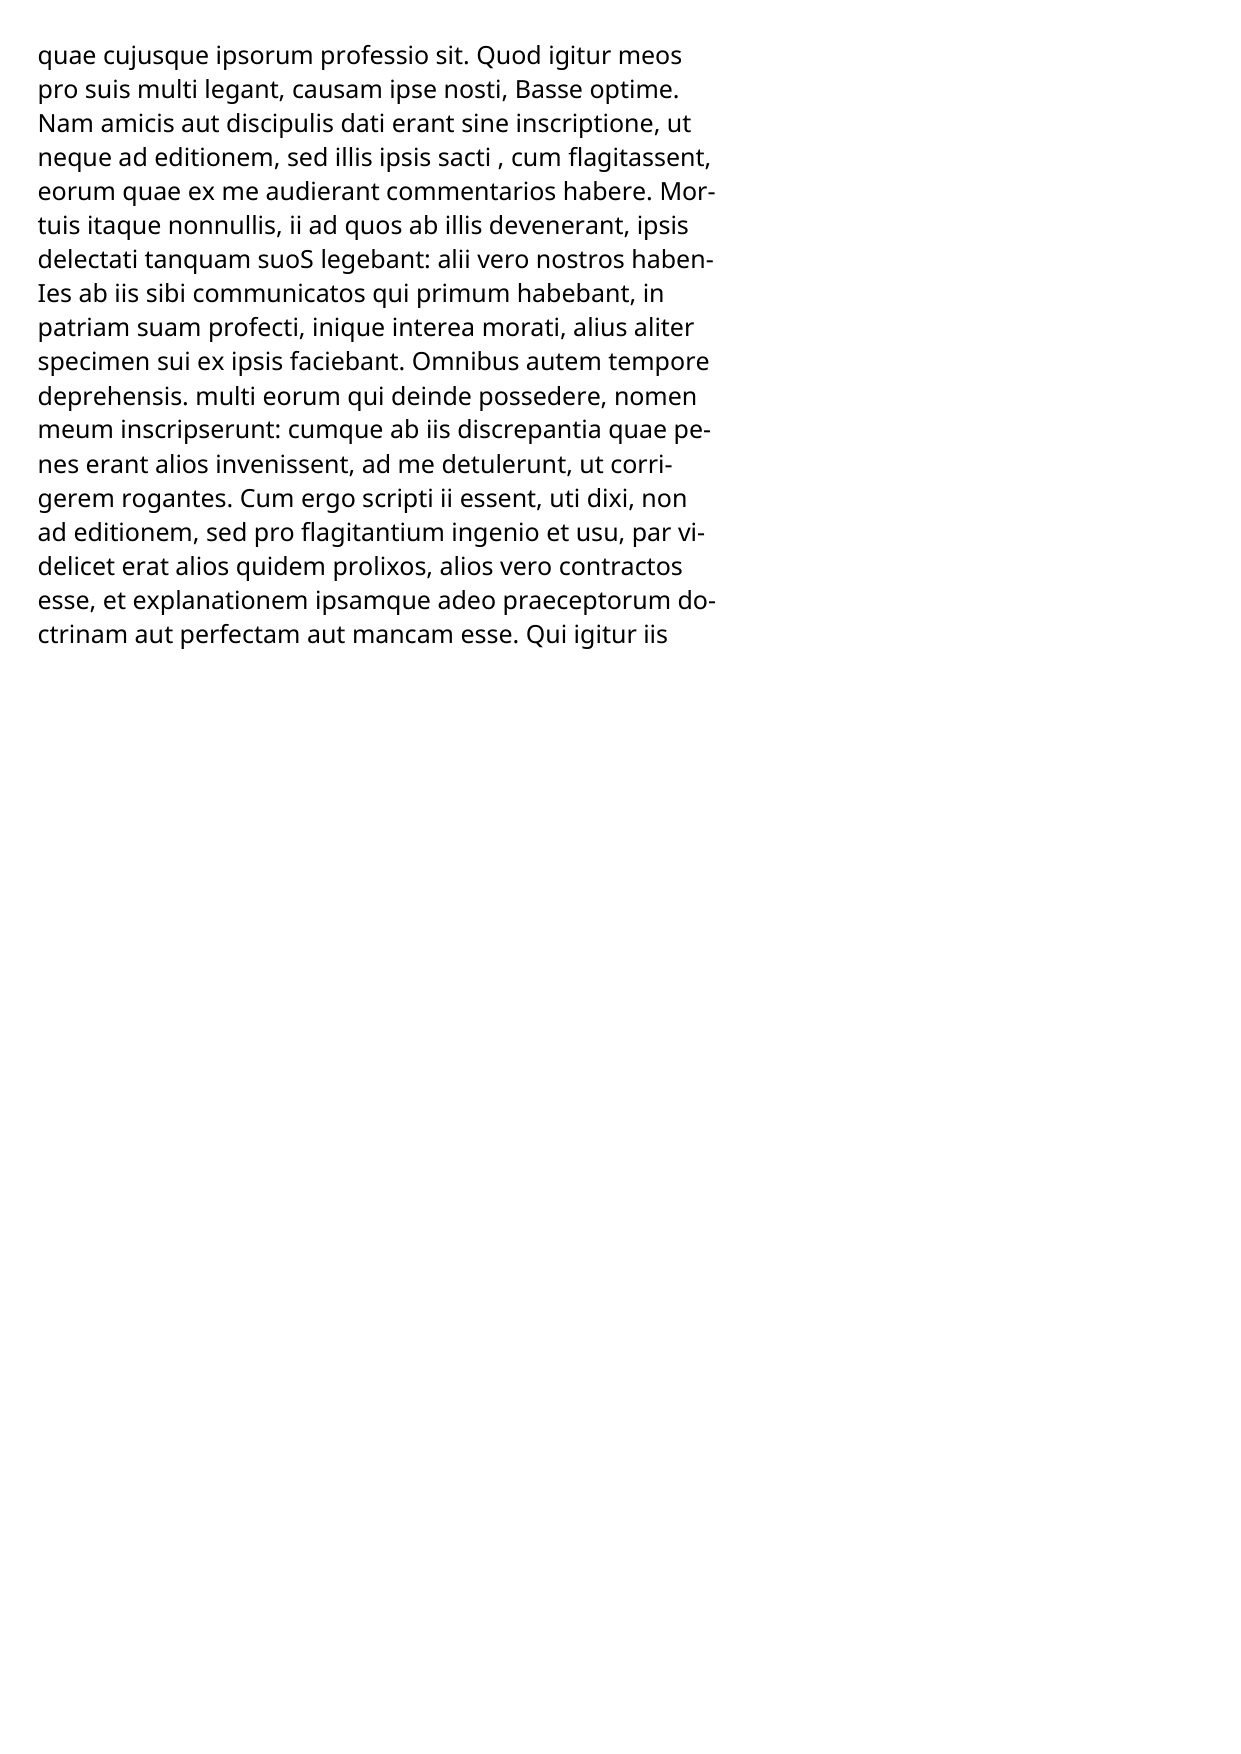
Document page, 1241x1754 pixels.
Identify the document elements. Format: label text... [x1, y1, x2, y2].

text quae cujusque ipsorum professio sit. Quod igitur meos pro suis multi legant, causam ipse nosti, Basse optime. Nam amicis aut discipulis dati erant sine inscriptione, ut neque ad editionem, sed illis ipsis sacti , cum flagitassent, eorum quae ex me audierant commentarios habere. Mor- tuis itaque nonnullis, ii ad quos ab illis devenerant, ipsis delectati tanquam suoS legebant: alii vero nostros haben- Ies ab iis sibi communicatos qui primum habebant, in patriam suam profecti, inique interea morati, alius aliter specimen sui ex ipsis faciebant. Omnibus autem tempore deprehensis. multi eorum qui deinde possedere, nomen meum inscripserunt: cumque ab iis discrepantia quae pe- nes erant alios invenissent, ad me detulerunt, ut corri- gerem rogantes. Cum ergo scripti ii essent, uti dixi, non ad editionem, sed pro flagitantium ingenio et usu, par vi- delicet erat alios quidem prolixos, alios vero contractos esse, et explanationem ipsamque adeo praeceptorum do- ctrinam aut perfectam aut mancam esse. Qui igitur iis [37, 37, 1203, 651]
